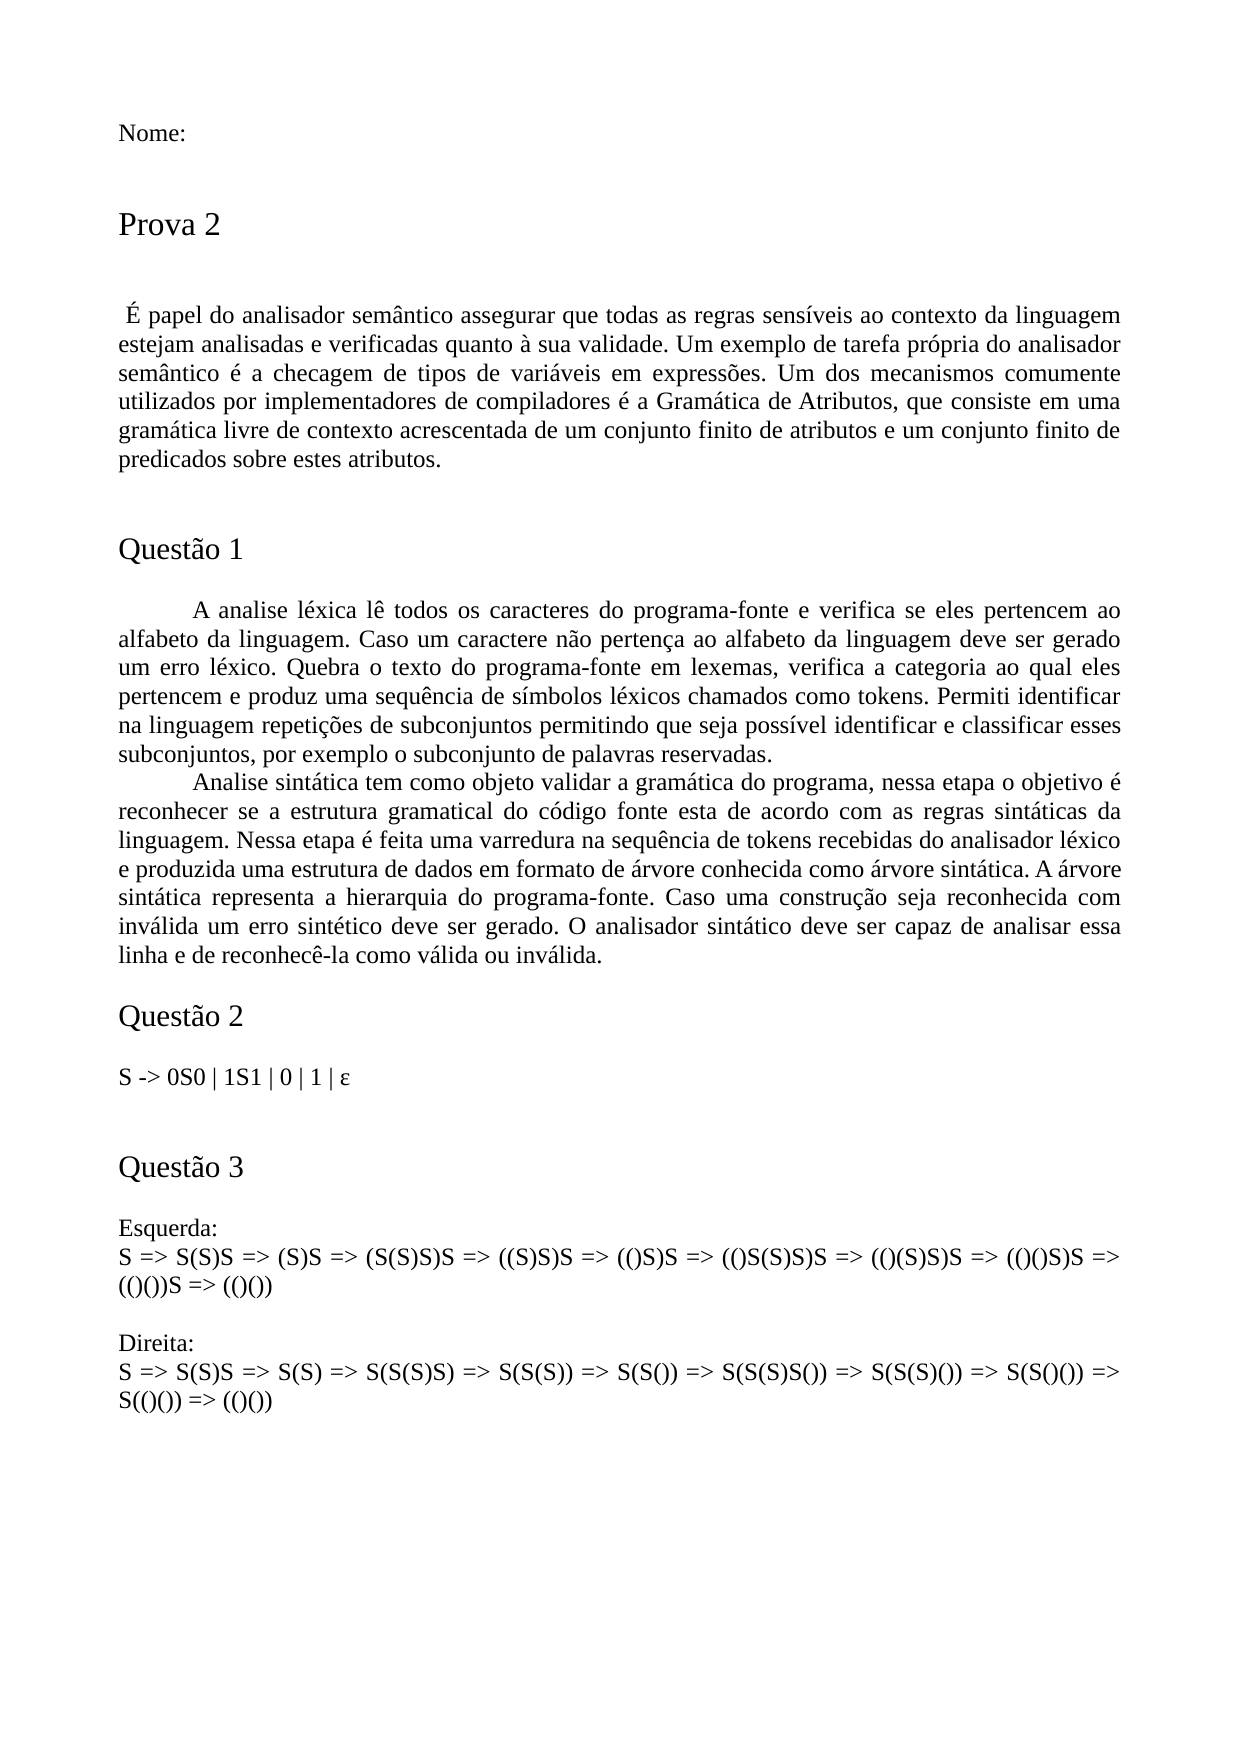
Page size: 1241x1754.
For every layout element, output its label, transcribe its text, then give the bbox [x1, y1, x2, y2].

text Nome: [118, 118, 1122, 147]
text Esquerda: [118, 1213, 1122, 1242]
text Questão 3 [118, 1148, 1122, 1184]
text É papel do analisador semântico assegurar que todas as regras sensíveis ao contexto da linguagem estejam analisadas e verificadas quanto à sua validade. Um exemplo de tarefa própria do analisador semântico é a checagem de tipos de variáveis em expressões. Um dos mecanismos comumente utilizados por implementadores de compiladores é a Gramática de Atributos, que consiste em uma gramática livre de contexto acrescentada de um conjunto finito de atributos e um conjunto finito de predicados sobre estes atributos. [118, 300, 1122, 473]
text S -> 0S0 | 1S1 | 0 | 1 | ε [118, 1062, 1122, 1091]
text Prova 2 [118, 204, 1122, 243]
text S => S(S)S => S(S) => S(S(S)S) => S(S(S)) => S(S()) => S(S(S)S()) => S(S(S)()) => S(S()()) => S(()()) => (()()) [118, 1357, 1122, 1414]
text S => S(S)S => (S)S => (S(S)S)S => ((S)S)S => (()S)S => (()S(S)S)S => (()(S)S)S => (()()S)S => (()())S => (()()) [118, 1242, 1122, 1299]
text Analise sintática tem como objeto validar a gramática do programa, nessa etapa o objetivo é reconhecer se a estrutura gramatical do código fonte esta de acordo com as regras sintáticas da linguagem. Nessa etapa é feita uma varredura na sequência de tokens recebidas do analisador léxico e produzida uma estrutura de dados em formato de árvore conhecida como árvore sintática. A árvore sintática representa a hierarquia do programa-fonte. Caso uma construção seja reconhecida com inválida um erro sintético deve ser gerado. O analisador sintático deve ser capaz de analisar essa linha e de reconhecê-la como válida ou inválida. [118, 767, 1122, 969]
text A analise léxica lê todos os caracteres do programa-fonte e verifica se eles pertencem ao alfabeto da linguagem. Caso um caractere não pertença ao alfabeto da linguagem deve ser gerado um erro léxico. Quebra o texto do programa-fonte em lexemas, verifica a categoria ao qual eles pertencem e produz uma sequência de símbolos léxicos chamados como tokens. Permiti identificar na linguagem repetições de subconjuntos permitindo que seja possível identificar e classificar esses subconjuntos, por exemplo o subconjunto de palavras reservadas. [118, 595, 1122, 767]
text Questão 1 [118, 530, 1122, 566]
text Direita: [118, 1328, 1122, 1357]
text Questão 2 [118, 997, 1122, 1033]
